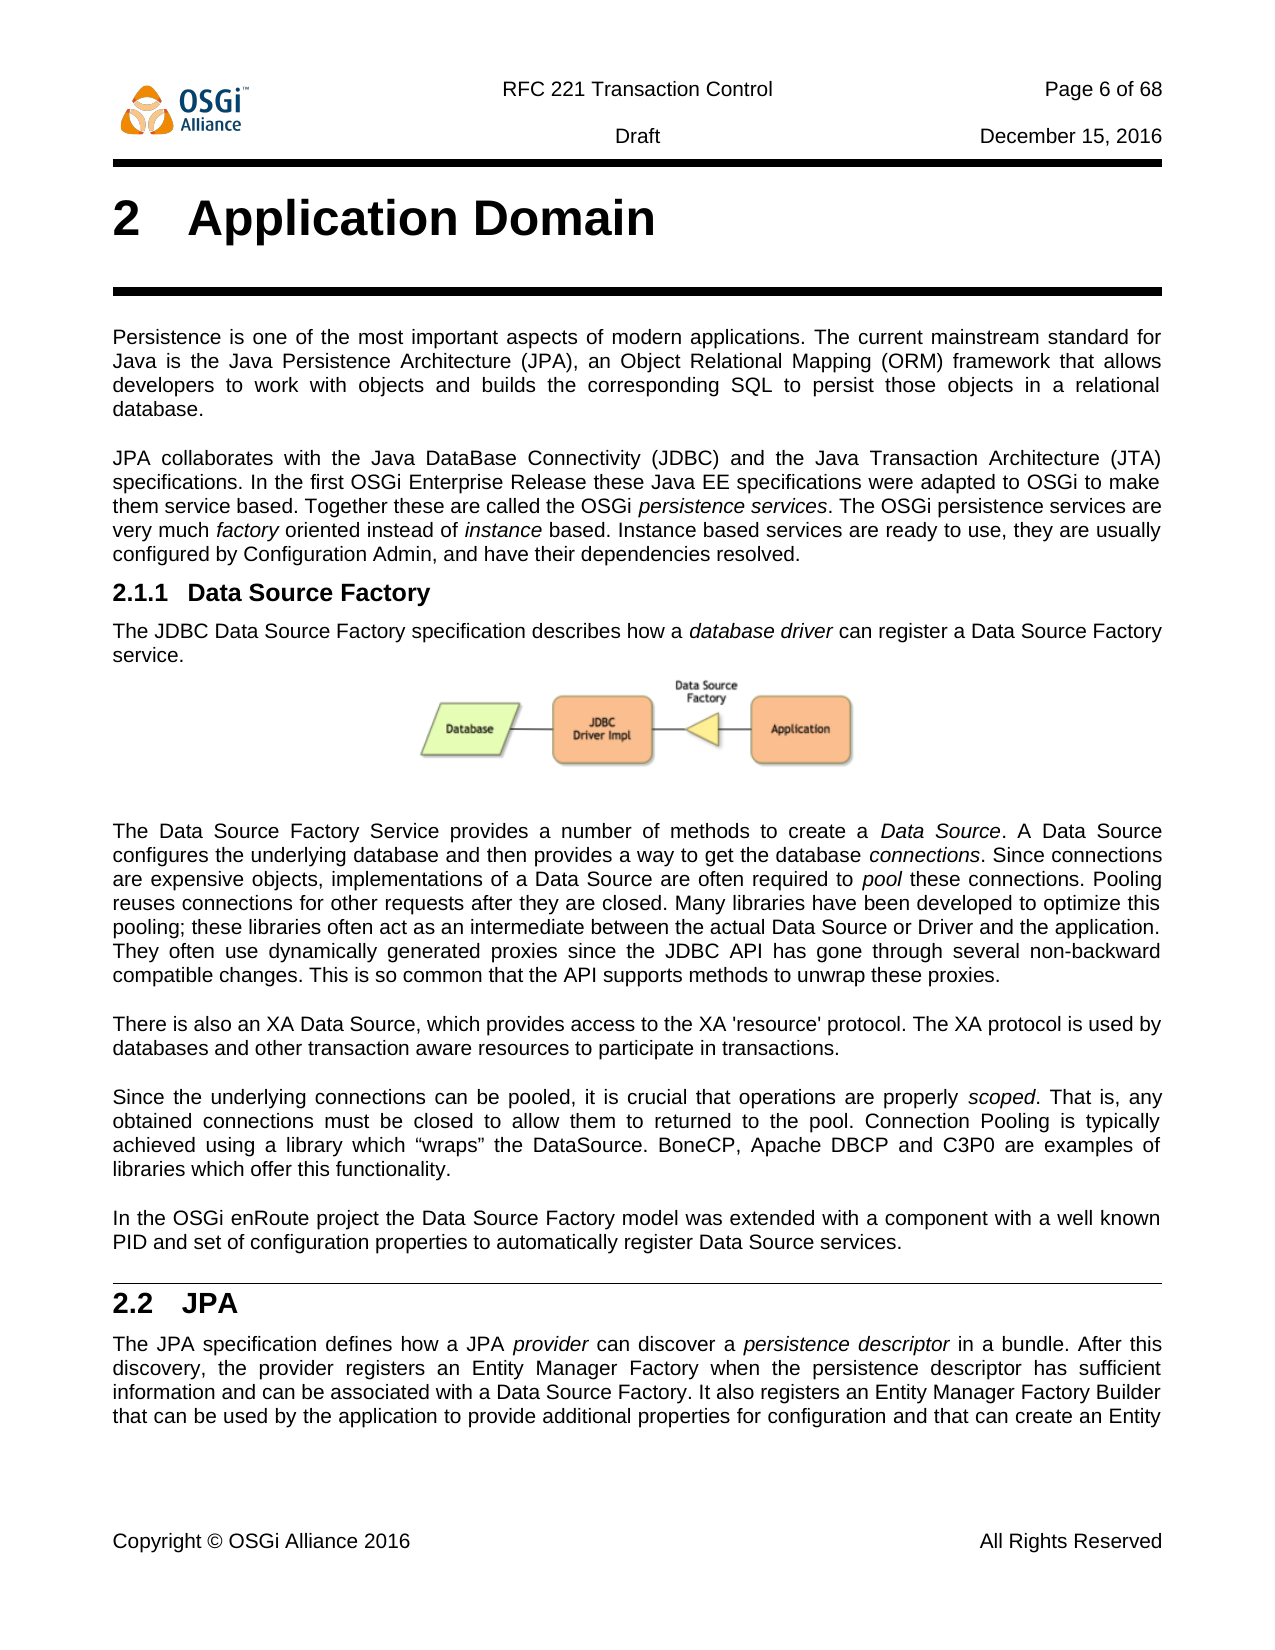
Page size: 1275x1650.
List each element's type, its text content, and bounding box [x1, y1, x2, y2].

subtitle Application Domain [112, 160, 1162, 296]
text Persistence is one of the most important aspects of modern applications. The current mainstream standard for Java is the Java Persistence Architecture (JPA), an Object Relational Mapping (ORM) framework that allows developers to work with objects and builds the corresponding SQL to persist those objects in a relational database. [112, 325, 1162, 421]
text The JDBC Data Source Factory specification describes how a database driver can register a Data Source Factory service. [112, 619, 1162, 667]
text Since the underlying connections can be pooled, it is crucial that operations are properly scoped. That is, any obtained connections must be closed to allow them to returned to the pool. Connection Pooling is typically achieved using a library which “wraps” the DataSource. BoneCP, Apache DBCP and C3P0 are examples of libraries which offer this functionality. [112, 1085, 1162, 1181]
picture [417, 679, 858, 771]
picture [113, 78, 257, 142]
subtitle Data Source Factory [112, 578, 1162, 607]
text In the OSGi enRoute project the Data Source Factory model was extended with a component with a well known PID and set of configuration properties to automatically register Data Source services. [112, 1206, 1162, 1254]
subtitle JPA [112, 1284, 1162, 1319]
text The Data Source Factory Service provides a number of methods to create a Data Source. A Data Source configures the underlying database and then provides a way to get the database connections. Since connections are expensive objects, implementations of a Data Source are often required to pool these connections. Pooling reuses connections for other requests after they are closed. Many libraries have been developed to optimize this pooling; these libraries often act as an intermediate between the actual Data Source or Driver and the application. They often use dynamically generated proxies since the JDBC API has gone through several non-backward compatible changes. This is so common that the API supports methods to unwrap these proxies. [112, 819, 1162, 987]
text JPA collaborates with the Java DataBase Connectivity (JDBC) and the Java Transaction Architecture (JTA) specifications. In the first OSGi Enterprise Release these Java EE specifications were adapted to OSGi to make them service based. Together these are called the OSGi persistence services. The OSGi persistence services are very much factory oriented instead of instance based. Instance based services are ready to use, they are usually configured by Configuration Admin, and have their dependencies resolved. [112, 446, 1162, 565]
text The JPA specification defines how a JPA provider can discover a persistence descriptor in a bundle. After this discovery, the provider registers an Entity Manager Factory when the persistence descriptor has sufficient information and can be associated with a Data Source Factory. It also registers an Entity Manager Factory Builder that can be used by the application to provide additional properties for configuration and that can create an Entity [112, 1332, 1162, 1428]
text There is also an XA Data Source, which provides access to the XA 'resource' protocol. The XA protocol is used by databases and other transaction aware resources to participate in transactions. [112, 1012, 1162, 1060]
